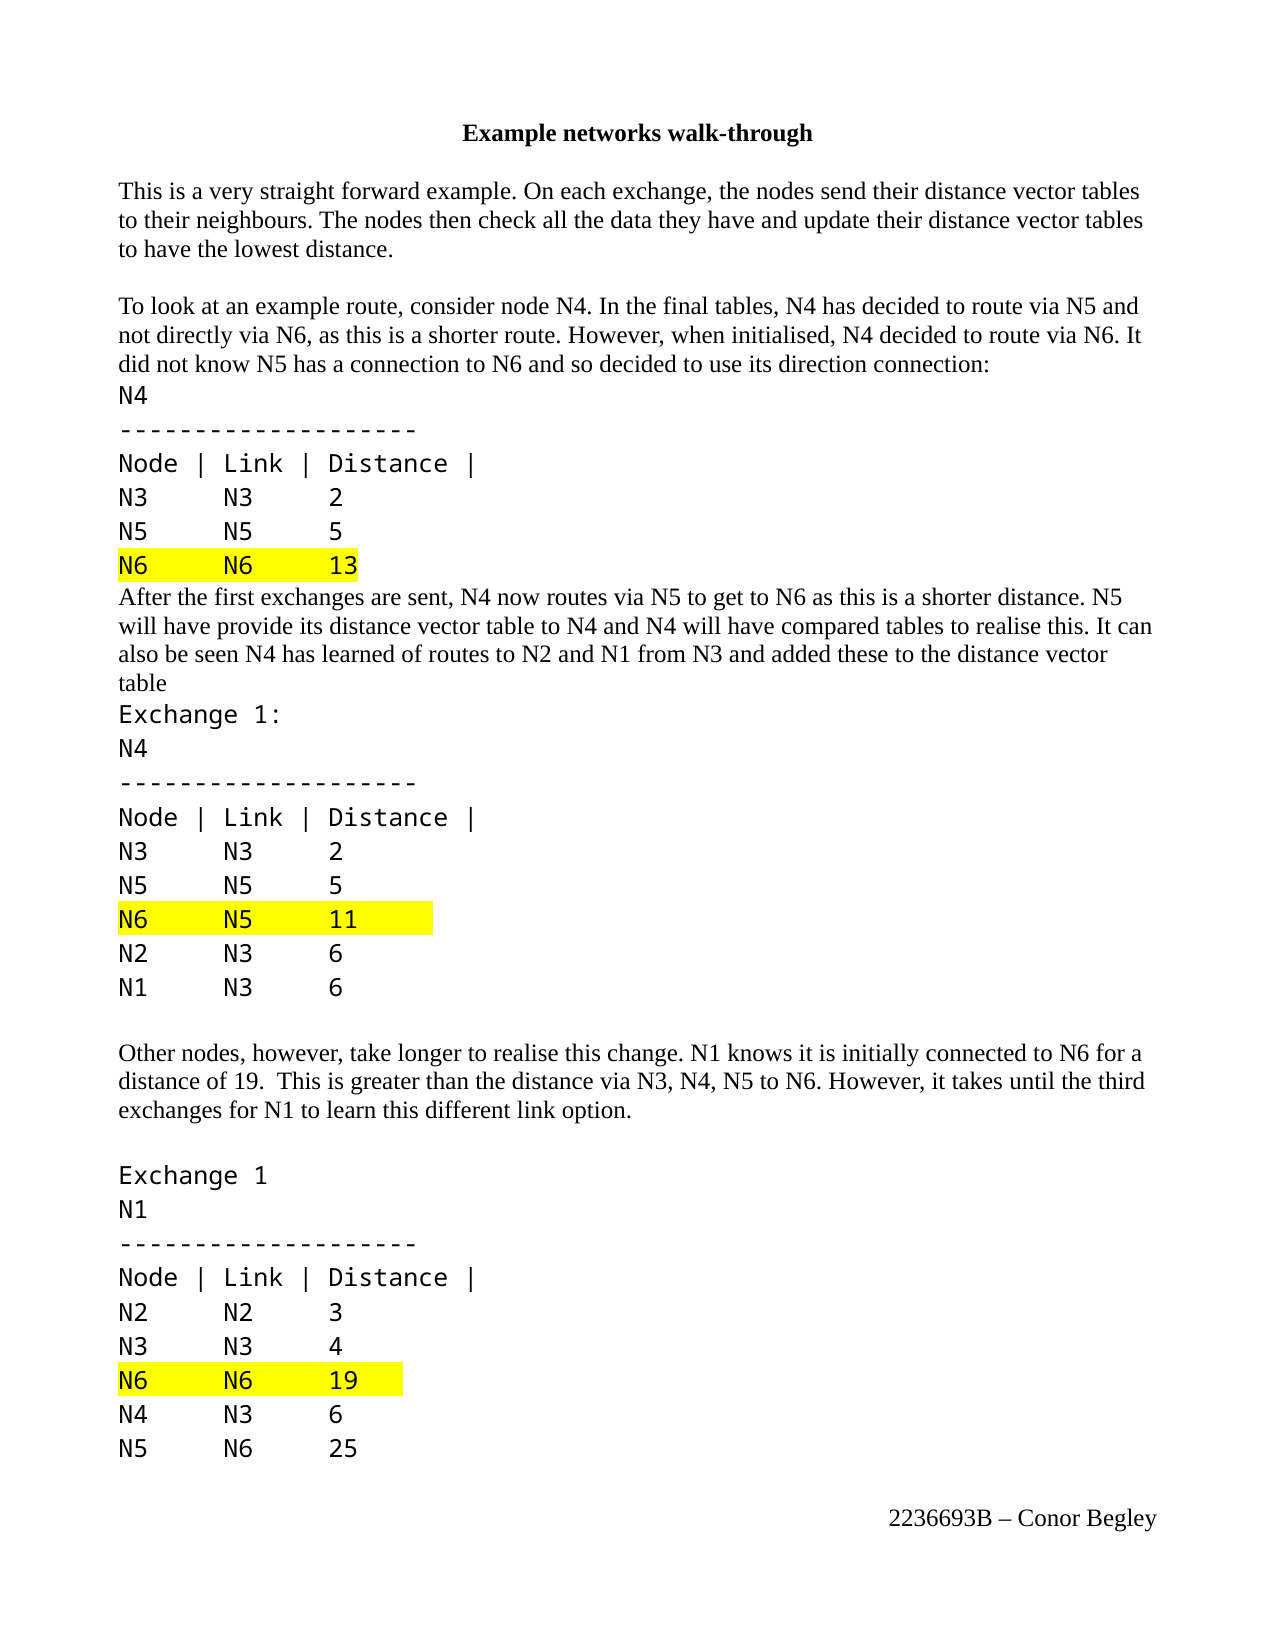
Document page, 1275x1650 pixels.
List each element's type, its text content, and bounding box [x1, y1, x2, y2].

text Other nodes, however, take longer to realise this change. N1 knows it is initially connected to N6 for a distance of 19. This is greater than the distance via N3, N4, N5 to N6. However, it takes until the third exchanges for N1 to learn this different link option. [118, 1038, 1157, 1124]
text Exchange 1: N4 -------------------- Node | Link | Distance | N3 N3 2 N5 N5 5 N6 N5 11 N2 N3 6 N1 N3 6 [118, 697, 1157, 1003]
text This is a very straight forward example. On each exchange, the nodes send their distance vector tables to their neighbours. The nodes then check all the data they have and update their distance vector tables to have the lowest distance. [118, 176, 1157, 263]
text Exchange 1 N1 -------------------- Node | Link | Distance | N2 N2 3 N3 N3 4 N6 N6 19 N4 N3 6 N5 N6 25 [118, 1158, 1157, 1464]
text After the first exchanges are sent, N4 now routes via N5 to get to N6 as this is a shorter distance. N5 will have provide its distance vector table to N4 and N4 will have compared tables to realise this. It can also be seen N4 has learned of routes to N2 and N1 from N3 and added these to the distance vector table [118, 582, 1157, 697]
text To look at an example route, consider node N4. In the final tables, N4 has decided to route via N5 and not directly via N6, as this is a shorter route. However, when initialised, N4 decided to route via N6. It did not know N5 has a connection to N6 and so decided to use its direction connection: [118, 291, 1157, 378]
text N4 -------------------- Node | Link | Distance | N3 N3 2 N5 N5 5 N6 N6 13 [118, 378, 1157, 582]
